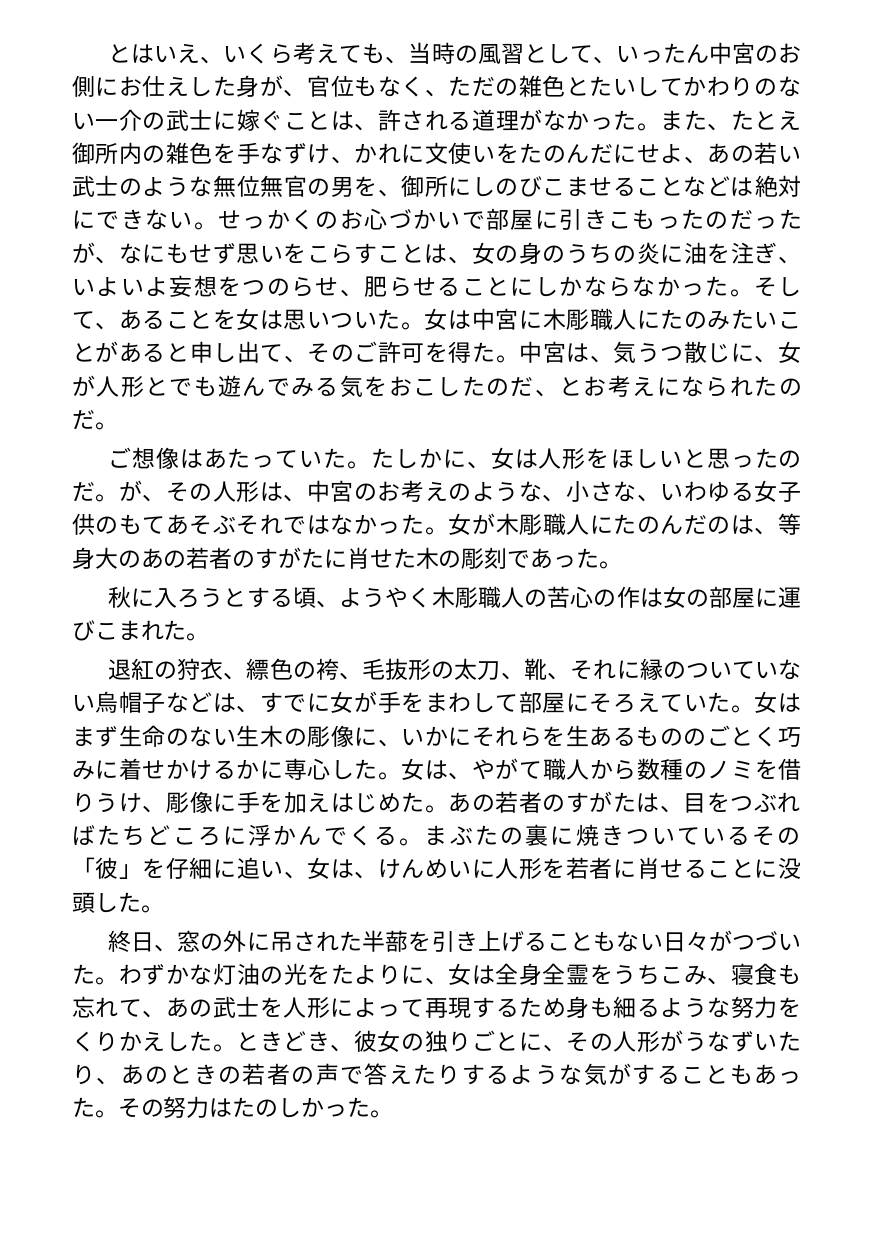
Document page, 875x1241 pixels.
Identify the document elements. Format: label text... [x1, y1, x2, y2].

text 退紅の狩衣、縹色の袴、毛抜形の太刀、靴、それに縁のついていない烏帽子などは、すでに女が手をまわして部屋にそろえていた。女はまず生命のない生木の彫像に、いかにそれらを生あるもののごとく巧みに着せかけるかに専心した。女は、やがて職人から数種のノミを借りうけ、彫像に手を加えはじめた。あの若者のすがたは、目をつぶればたちどころに浮かんでくる。まぶたの裏に焼きついているその「彼」を仔細に追い、女は、けんめいに人形を若者に肖せることに没頭した。 [72, 652, 802, 918]
text 秋に入ろうとする頃、ようやく木彫職人の苦心の作は女の部屋に運びこまれた。 [72, 579, 802, 646]
text 終日、窓の外に吊された半蔀を引き上げることもない日々がつづいた。わずかな灯油の光をたよりに、女は全身全霊をうちこみ、寝食も忘れて、あの武士を人形によって再現するため身も細るような努力をくりかえした。ときどき、彼女の独りごとに、その人形がうなずいたり、あのときの若者の声で答えたりするような気がすることもあった。その努力はたのしかった。 [72, 924, 802, 1123]
text とはいえ、いくら考えても、当時の風習として、いったん中宮のお側にお仕えした身が、官位もなく、ただの雑色とたいしてかわりのない一介の武士に嫁ぐことは、許される道理がなかった。また、たとえ御所内の雑色を手なずけ、かれに文使いをたのんだにせよ、あの若い武士のような無位無官の男を、御所にしのびこませることなどは絶対にできない。せっかくのお心づかいで部屋に引きこもったのだったが、なにもせず思いをこらすことは、女の身のうちの炎に油を注ぎ、いよいよ妄想をつのらせ、肥らせることにしかならなかった。そして、あることを女は思いついた。女は中宮に木彫職人にたのみたいことがあると申し出て、そのご許可を得た。中宮は、気うつ散じに、女が人形とでも遊んでみる気をおこしたのだ、とお考えになられたのだ。 [72, 36, 802, 435]
text ご想像はあたっていた。たしかに、女は人形をほしいと思ったのだ。が、その人形は、中宮のお考えのような、小さな、いわゆる女子供のもてあそぶそれではなかった。女が木彫職人にたのんだのは、等身大のあの若者のすがたに肖せた木の彫刻であった。 [72, 441, 802, 574]
